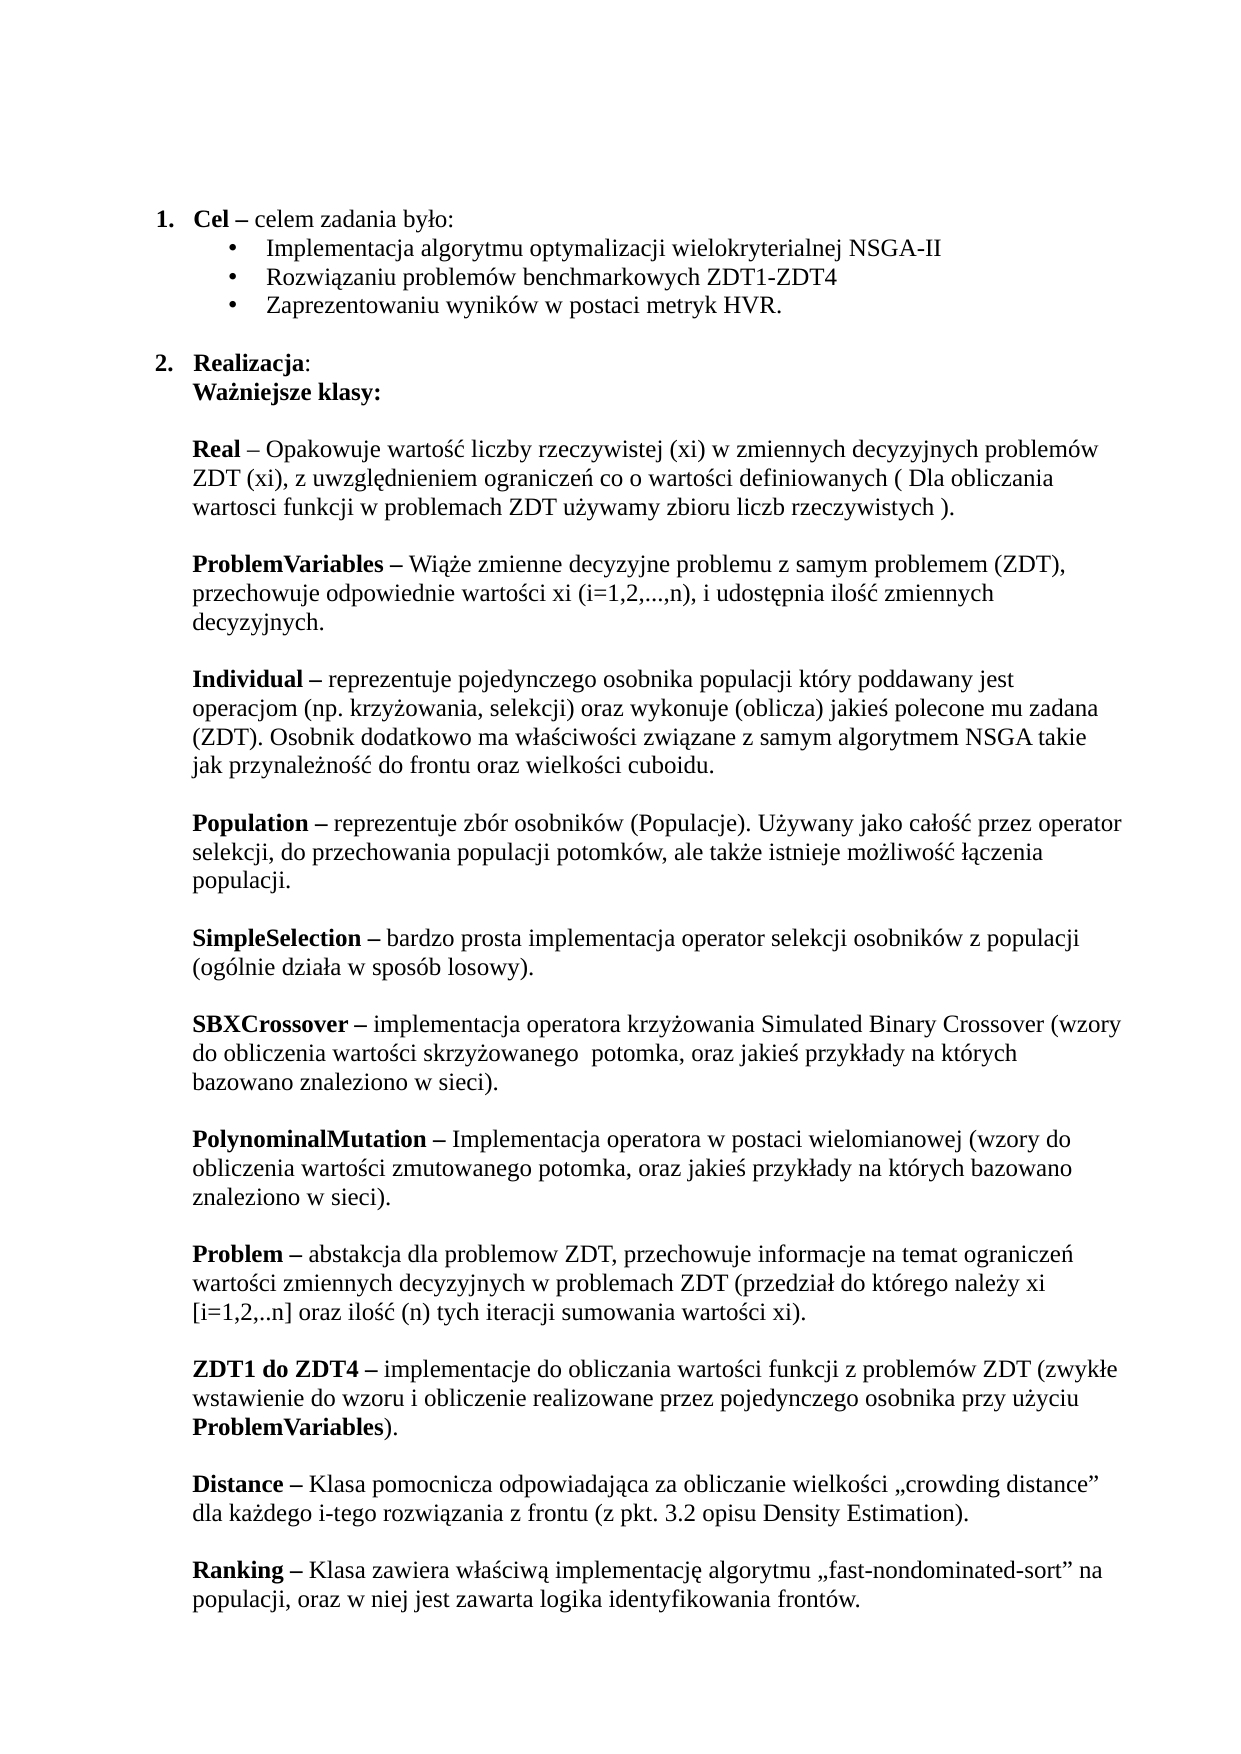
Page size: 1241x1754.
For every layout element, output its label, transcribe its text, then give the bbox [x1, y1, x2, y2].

list Rozwiązaniu problemów benchmarkowych ZDT1-ZDT4 [228, 262, 1122, 291]
list Implementacja algorytmu optymalizacji wielokryterialnej NSGA-II [228, 233, 1122, 262]
list ProblemVariables – Wiąże zmienne decyzyjne problemu z samym problemem (ZDT), przechowuje odpowiednie wartości xi (i=1,2,...,n), i udostępnia ilość zmiennych decyzyjnych. [154, 549, 1122, 636]
list Real – Opakowuje wartość liczby rzeczywistej (xi) w zmiennych decyzyjnych problemów ZDT (xi), z uwzględnieniem ograniczeń co o wartości definiowanych ( Dla obliczania wartosci funkcji w problemach ZDT używamy zbioru liczb rzeczywistych ). [154, 434, 1122, 521]
list Distance – Klasa pomocnicza odpowiadająca za obliczanie wielkości „crowding distance” dla każdego i-tego rozwiązania z frontu (z pkt. 3.2 opisu Density Estimation). [154, 1469, 1122, 1527]
list SBXCrossover – implementacja operatora krzyżowania Simulated Binary Crossover (wzory do obliczenia wartości skrzyżowanego potomka, oraz jakieś przykłady na których bazowano znaleziono w sieci). [154, 1009, 1122, 1096]
list Ranking – Klasa zawiera właściwą implementację algorytmu „fast-nondominated-sort” na populacji, oraz w niej jest zawarta logika identyfikowania frontów. [154, 1556, 1122, 1613]
list Realizacja: [154, 348, 1122, 377]
list ZDT1 do ZDT4 – implementacje do obliczania wartości funkcji z problemów ZDT (zwykłe wstawienie do wzoru i obliczenie realizowane przez pojedynczego osobnika przy użyciu ProblemVariables). [154, 1354, 1122, 1441]
list Ważniejsze klasy: [154, 377, 1122, 406]
list Population – reprezentuje zbór osobników (Populacje). Używany jako całość przez operator selekcji, do przechowania populacji potomków, ale także istnieje możliwość łączenia populacji. [154, 808, 1122, 894]
list Cel – celem zadania było: [156, 204, 1122, 233]
list Problem – abstakcja dla problemow ZDT, przechowuje informacje na temat ograniczeń wartości zmiennych decyzyjnych w problemach ZDT (przedział do którego należy xi [i=1,2,..n] oraz ilość (n) tych iteracji sumowania wartości xi). [154, 1239, 1122, 1326]
list Zaprezentowaniu wyników w postaci metryk HVR. [228, 291, 1122, 319]
list SimpleSelection – bardzo prosta implementacja operator selekcji osobników z populacji (ogólnie działa w sposób losowy). [154, 923, 1122, 981]
list Individual – reprezentuje pojedynczego osobnika populacji który poddawany jest operacjom (np. krzyżowania, selekcji) oraz wykonuje (oblicza) jakieś polecone mu zadana (ZDT). Osobnik dodatkowo ma właściwości związane z samym algorytmem NSGA takie jak przynależność do frontu oraz wielkości cuboidu. [154, 664, 1122, 779]
list PolynominalMutation – Implementacja operatora w postaci wielomianowej (wzory do obliczenia wartości zmutowanego potomka, oraz jakieś przykłady na których bazowano znaleziono w sieci). [154, 1124, 1122, 1211]
